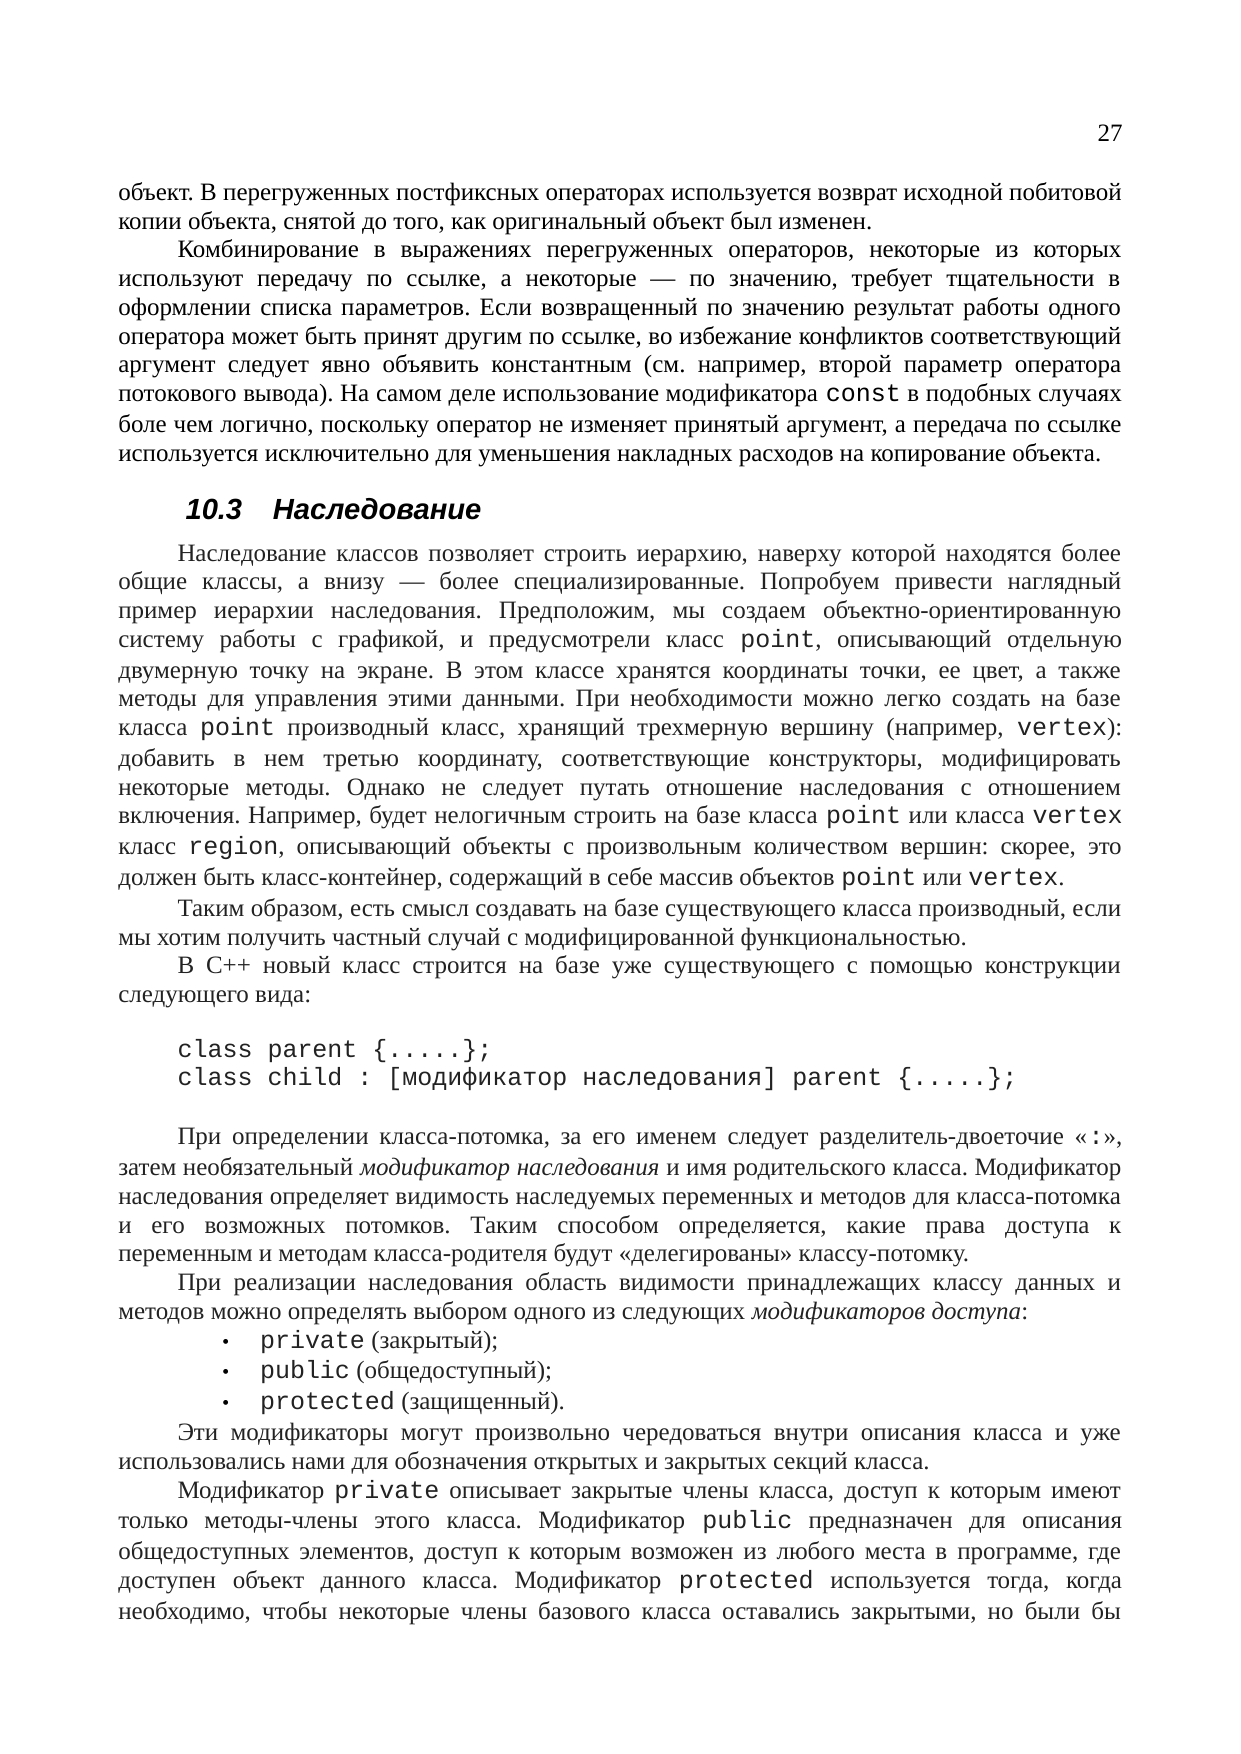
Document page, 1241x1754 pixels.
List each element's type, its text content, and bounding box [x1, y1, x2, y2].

text Модификатор private описывает закрытые члены класса, доступ к которым имеют только методы-члены этого класса. Модификатор public предназначен для описания общедоступных элементов, доступ к которым возможен из любого места в программе, где доступен объект данного класса. Модификатор protected используется тогда, когда необходимо, чтобы некоторые члены базового класса оставались закрытыми, но были бы [118, 1475, 1122, 1625]
list protected (защищенный). [222, 1386, 1122, 1417]
text class child : [модификатор наследования] parent {.....}; [177, 1065, 1122, 1093]
text Эти модификаторы могут произвольно чередоваться внутри описания класса и уже использовались нами для обозначения открытых и закрытых секций класса. [118, 1417, 1122, 1475]
text При реализации наследования область видимости принадлежащих классу данных и методов можно определять выбором одного из следующих модификаторов доступа: [118, 1267, 1122, 1325]
list private (закрытый); [222, 1325, 1122, 1356]
text Наследование классов позволяет строить иерархию, наверху которой находятся более общие классы, а внизу — более специализированные. Попробуем привести наглядный пример иерархии наследования. Предположим, мы создаем объектно-ориентированную систему работы с графикой, и предусмотрели класс point, описывающий отдельную двумерную точку на экране. В этом классе хранятся координаты точки, ее цвет, а также методы для управления этими данными. При необходимости можно легко создать на базе класса point производный класс, хранящий трехмерную вершину (например, vertex): добавить в нем третью координату, соответствующие конструкторы, модифицировать некоторые методы. Однако не следует путать отношение наследования с отношением включения. Например, будет нелогичным строить на базе класса point или класса vertex класс region, описывающий объекты с произвольным количеством вершин: скорее, это должен быть класс-контейнер, содержащий в себе массив объектов point или vertex. [118, 538, 1122, 893]
subtitle Наследование [118, 492, 1122, 525]
text объект. В перегруженных постфиксных операторах используется возврат исходной побитовой копии объекта, снятой до того, как оригинальный объект был изменен. [118, 177, 1122, 234]
text Комбинирование в выражениях перегруженных операторов, некоторые из которых используют передачу по ссылке, а некоторые — по значению, требует тщательности в оформлении списка параметров. Если возвращенный по значению результат работы одного оператора может быть принят другим по ссылке, во избежание конфликтов соответствующий аргумент следует явно объявить константным (см. например, второй параметр оператора потокового вывода). На самом деле использование модификатора const в подобных случаях боле чем логично, поскольку оператор не изменяет принятый аргумент, а передача по ссылке используется исключительно для уменьшения накладных расходов на копирование объекта. [118, 234, 1122, 467]
text class parent {.....}; [177, 1036, 1122, 1065]
text При определении класса-потомка, за его именем следует разделитель-двоеточие «:», затем необязательный модификатор наследования и имя родительского класса. Модификатор наследования определяет видимость наследуемых переменных и методов для класса-потомка и его возможных потомков. Таким способом определяется, какие права доступа к переменным и методам класса-родителя будут «делегированы» классу-потомку. [118, 1121, 1122, 1267]
text Таким образом, есть смысл создавать на базе существующего класса производный, если мы хотим получить частный случай с модифицированной функциональностью. [118, 893, 1122, 951]
text В С++ новый класс строится на базе уже существующего с помощью конструкции следующего вида: [118, 951, 1122, 1008]
list public (общедоступный); [222, 1356, 1122, 1386]
